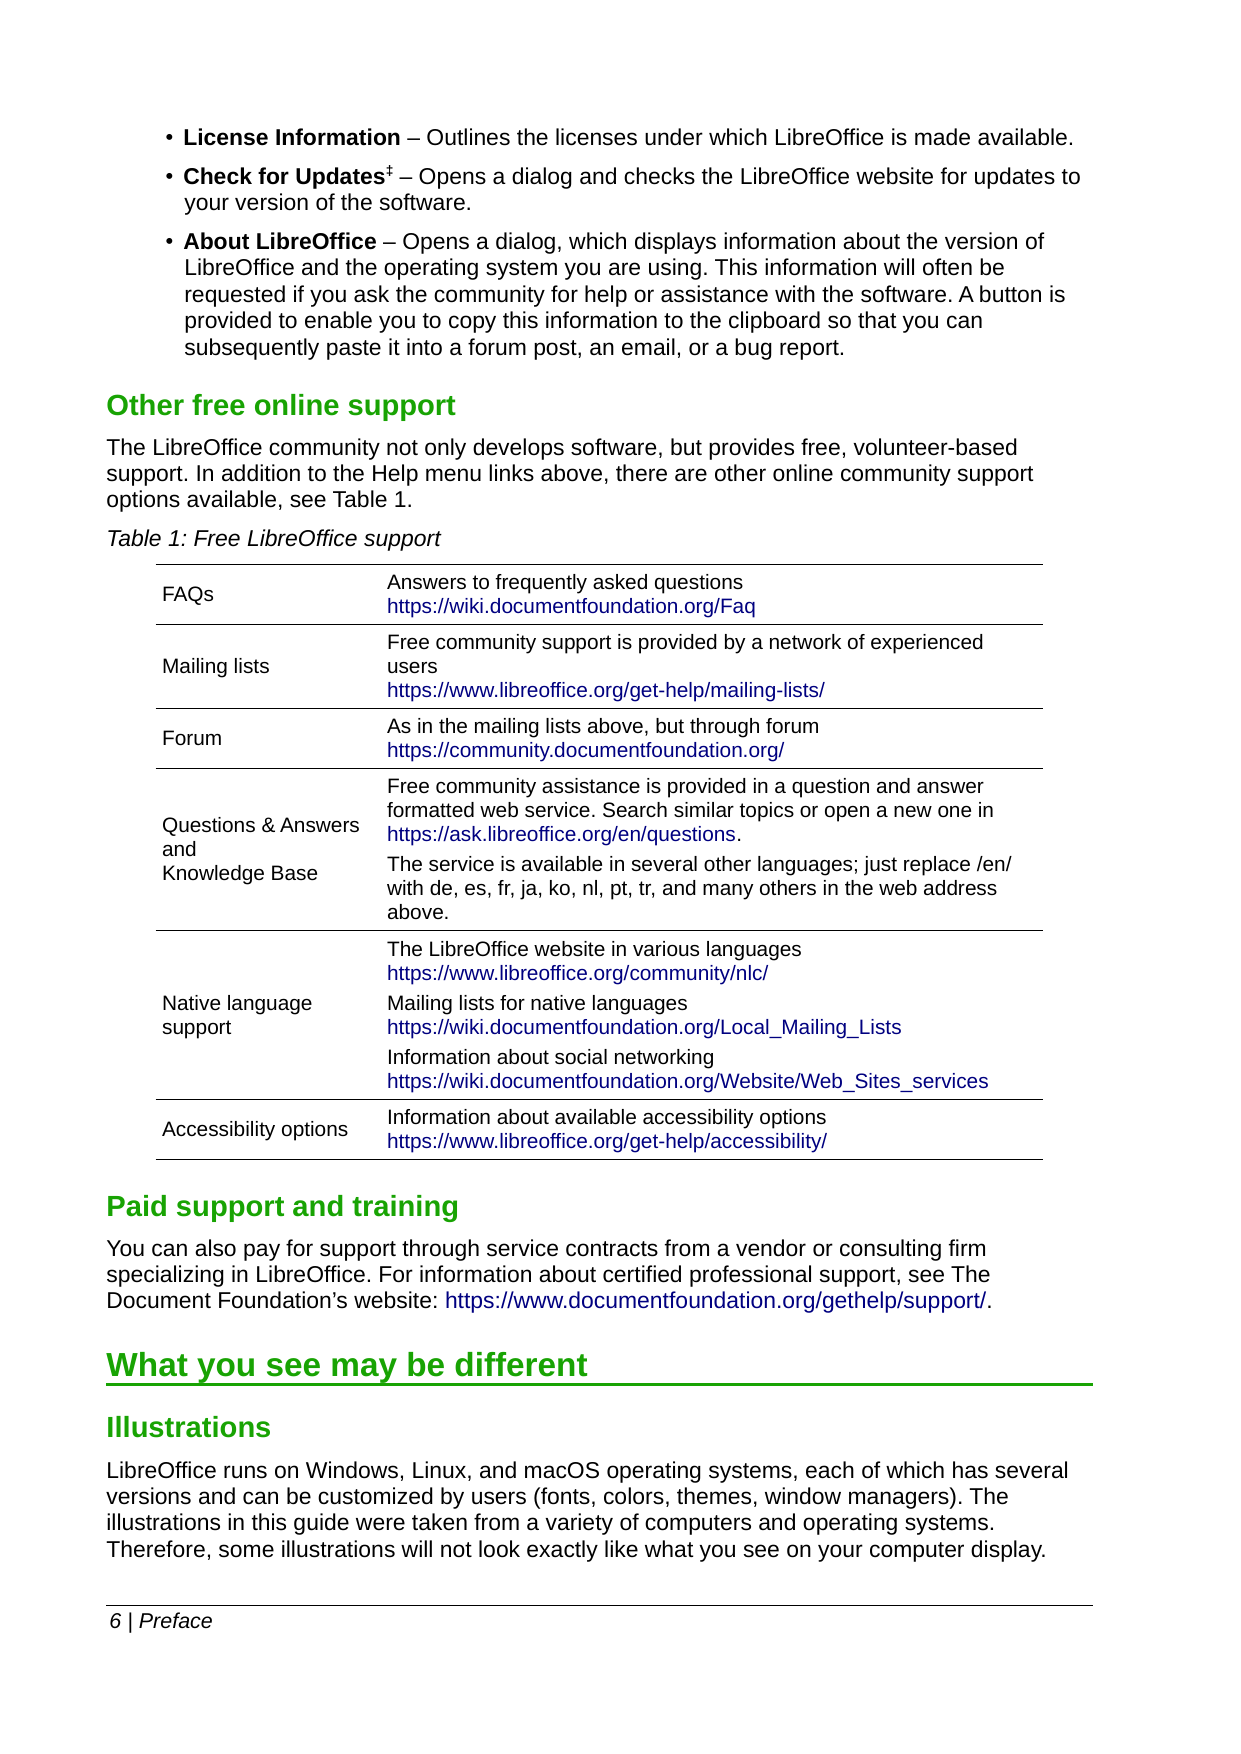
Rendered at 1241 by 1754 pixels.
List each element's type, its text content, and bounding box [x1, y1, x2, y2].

subtitle Illustrations [106, 1411, 1093, 1444]
text LibreOffice runs on Windows, Linux, and macOS operating systems, each of which has several versions and can be customized by users (fonts, colors, themes, window managers). The illustrations in this guide were taken from a variety of computers and operating systems. Therefore, some illustrations will not look exactly like what you see on your computer display. [106, 1457, 1093, 1562]
text Table 1: Free LibreOffice support [106, 525, 1093, 552]
text You can also pay for support through service contracts from a vendor or consulting firm specializing in LibreOffice. For information about certified professional support, see The Document Foundation’s website: https://www.documentfoundation.org/gethelp/support/. [106, 1235, 1093, 1314]
table_cell Mailing lists [156, 625, 381, 708]
table_cell Free community assistance is provided in a question and answer formatted web service. Search similar topics or open a new one in https://ask.libreoffice.org/en/questions. The service is available in several other languages; just replace /en/ with de, es, fr, ja, ko, nl, pt, tr, and many others in the web address above. [381, 769, 1043, 930]
table_cell Information about available accessibility options https://www.libreoffice.org/get-help/accessibility/ [381, 1100, 1043, 1159]
table_cell Free community support is provided by a network of experienced users https://www.libreoffice.org/get-help/mailing-lists/ [381, 625, 1043, 708]
list About LibreOffice – Opens a dialog, which displays information about the version of LibreOffice and the operating system you are using. This information will often be requested if you ask the community for help or assistance with the software. A button is provided to enable you to copy this information to the clipboard so that you can subsequently paste it into a forum post, an email, or a bug report. [162, 225, 1093, 363]
table_cell Native language support [156, 931, 381, 1099]
table_cell Accessibility options [156, 1100, 381, 1159]
table_cell The LibreOffice website in various languages https://www.libreoffice.org/community/nlc/ Mailing lists for native languages https://wiki.documentfoundation.org/Local_Mailing_Lists Information about social networking https://wiki.documentfoundation.org/Website/Web_Sites_services [381, 931, 1043, 1099]
subtitle Other free online support [106, 388, 1093, 421]
table_cell Forum [156, 709, 381, 768]
table_cell Questions & Answers and Knowledge Base [156, 769, 381, 930]
text The LibreOffice community not only develops software, but provides free, volunteer-based support. In addition to the Help menu links above, there are other online community support options available, see Table 1. [106, 434, 1093, 513]
table_cell As in the mailing lists above, but through forum https://community.documentfoundation.org/ [381, 709, 1043, 768]
table_header FAQs [156, 565, 381, 624]
table_header Answers to frequently asked questions https://wiki.documentfoundation.org/Faq [381, 565, 1043, 624]
list Check for Updates‡ – Opens a dialog and checks the LibreOffice website for updates to your version of the software. [162, 160, 1093, 216]
subtitle What you see may be different [106, 1345, 1093, 1383]
subtitle Paid support and training [106, 1189, 1093, 1222]
list License Information – Outlines the licenses under which LibreOffice is made available. [162, 121, 1093, 150]
